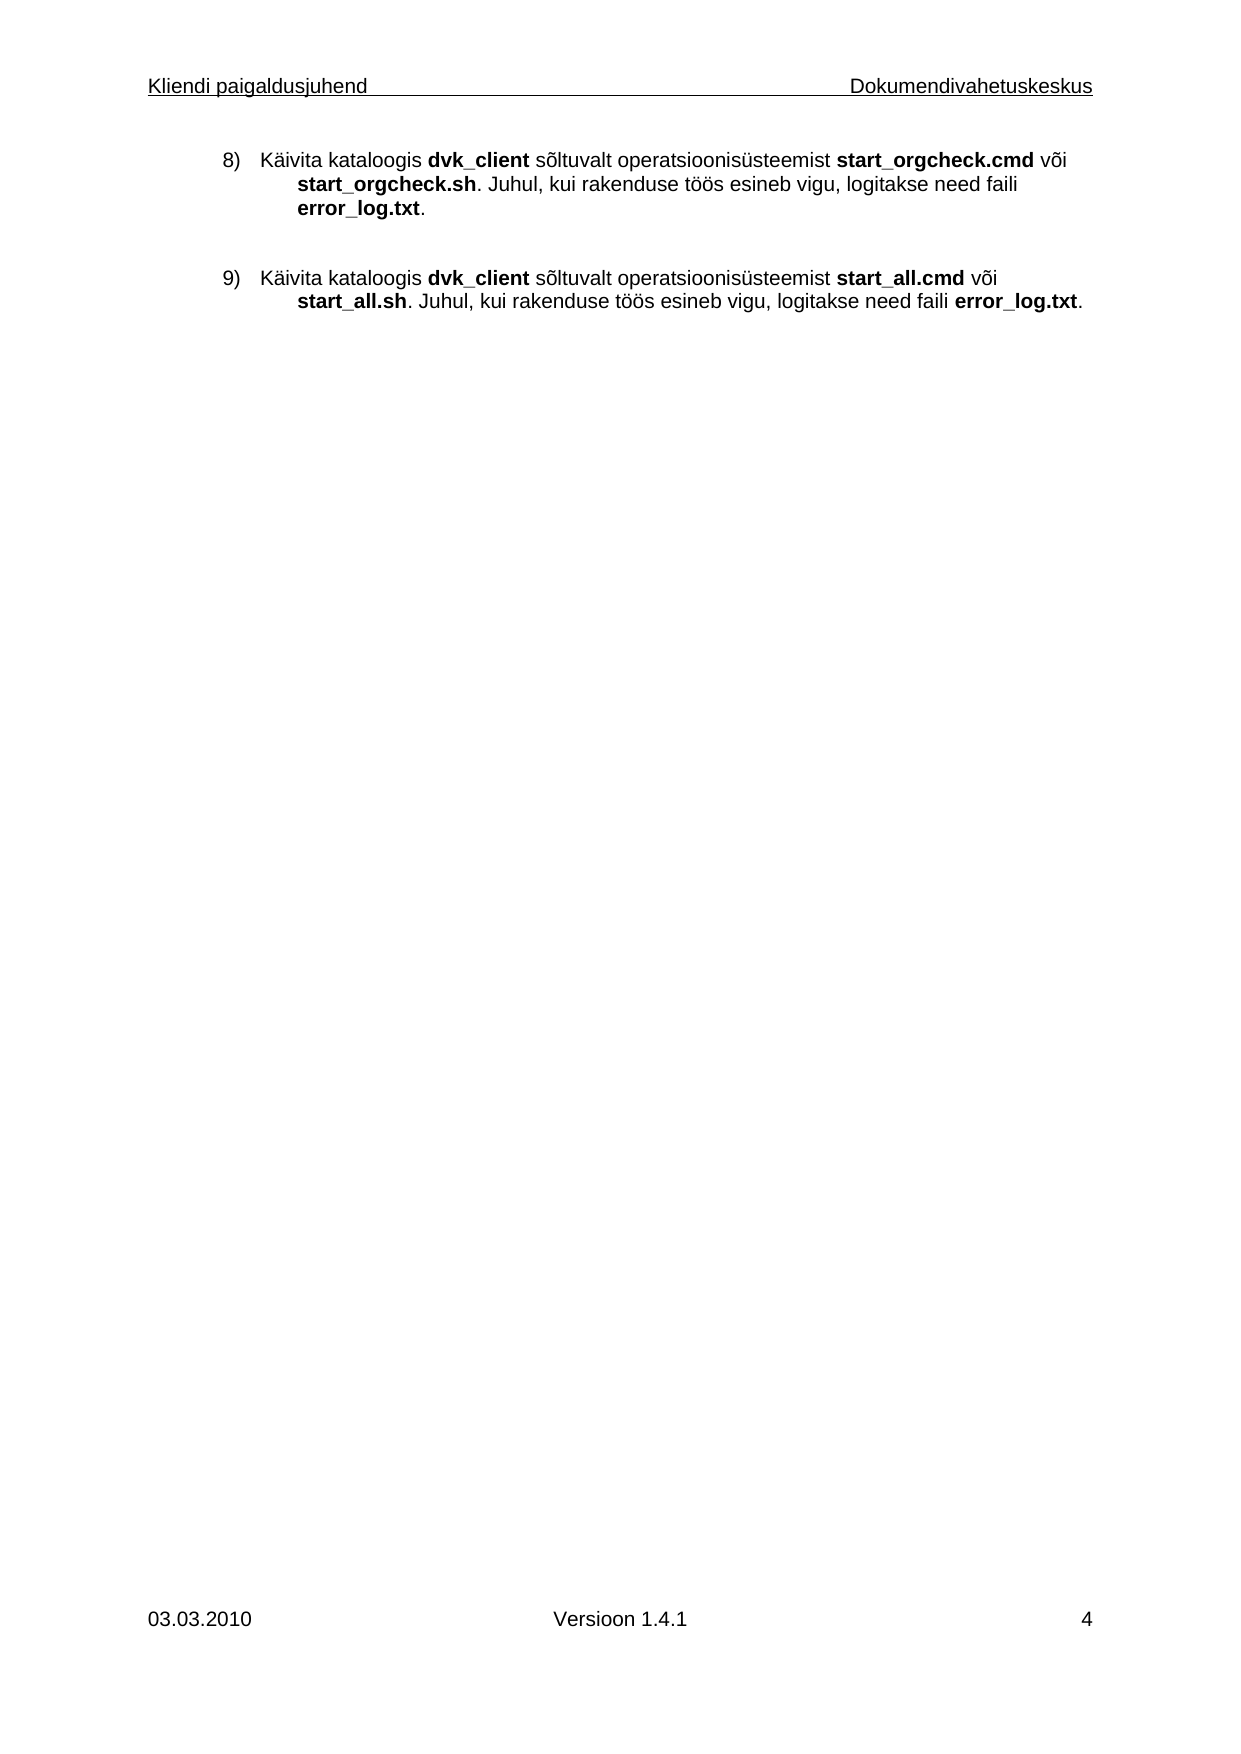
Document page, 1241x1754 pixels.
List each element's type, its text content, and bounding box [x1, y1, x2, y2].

list Käivita kataloogis dvk_client sõltuvalt operatsioonisüsteemist start_orgcheck.cmd või start_orgcheck.sh. Juhul, kui rakenduse töös esineb vigu, logitakse need faili error_log.txt. [222, 148, 1093, 219]
list Käivita kataloogis dvk_client sõltuvalt operatsioonisüsteemist start_all.cmd või start_all.sh. Juhul, kui rakenduse töös esineb vigu, logitakse need faili error_log.txt. [222, 265, 1093, 313]
